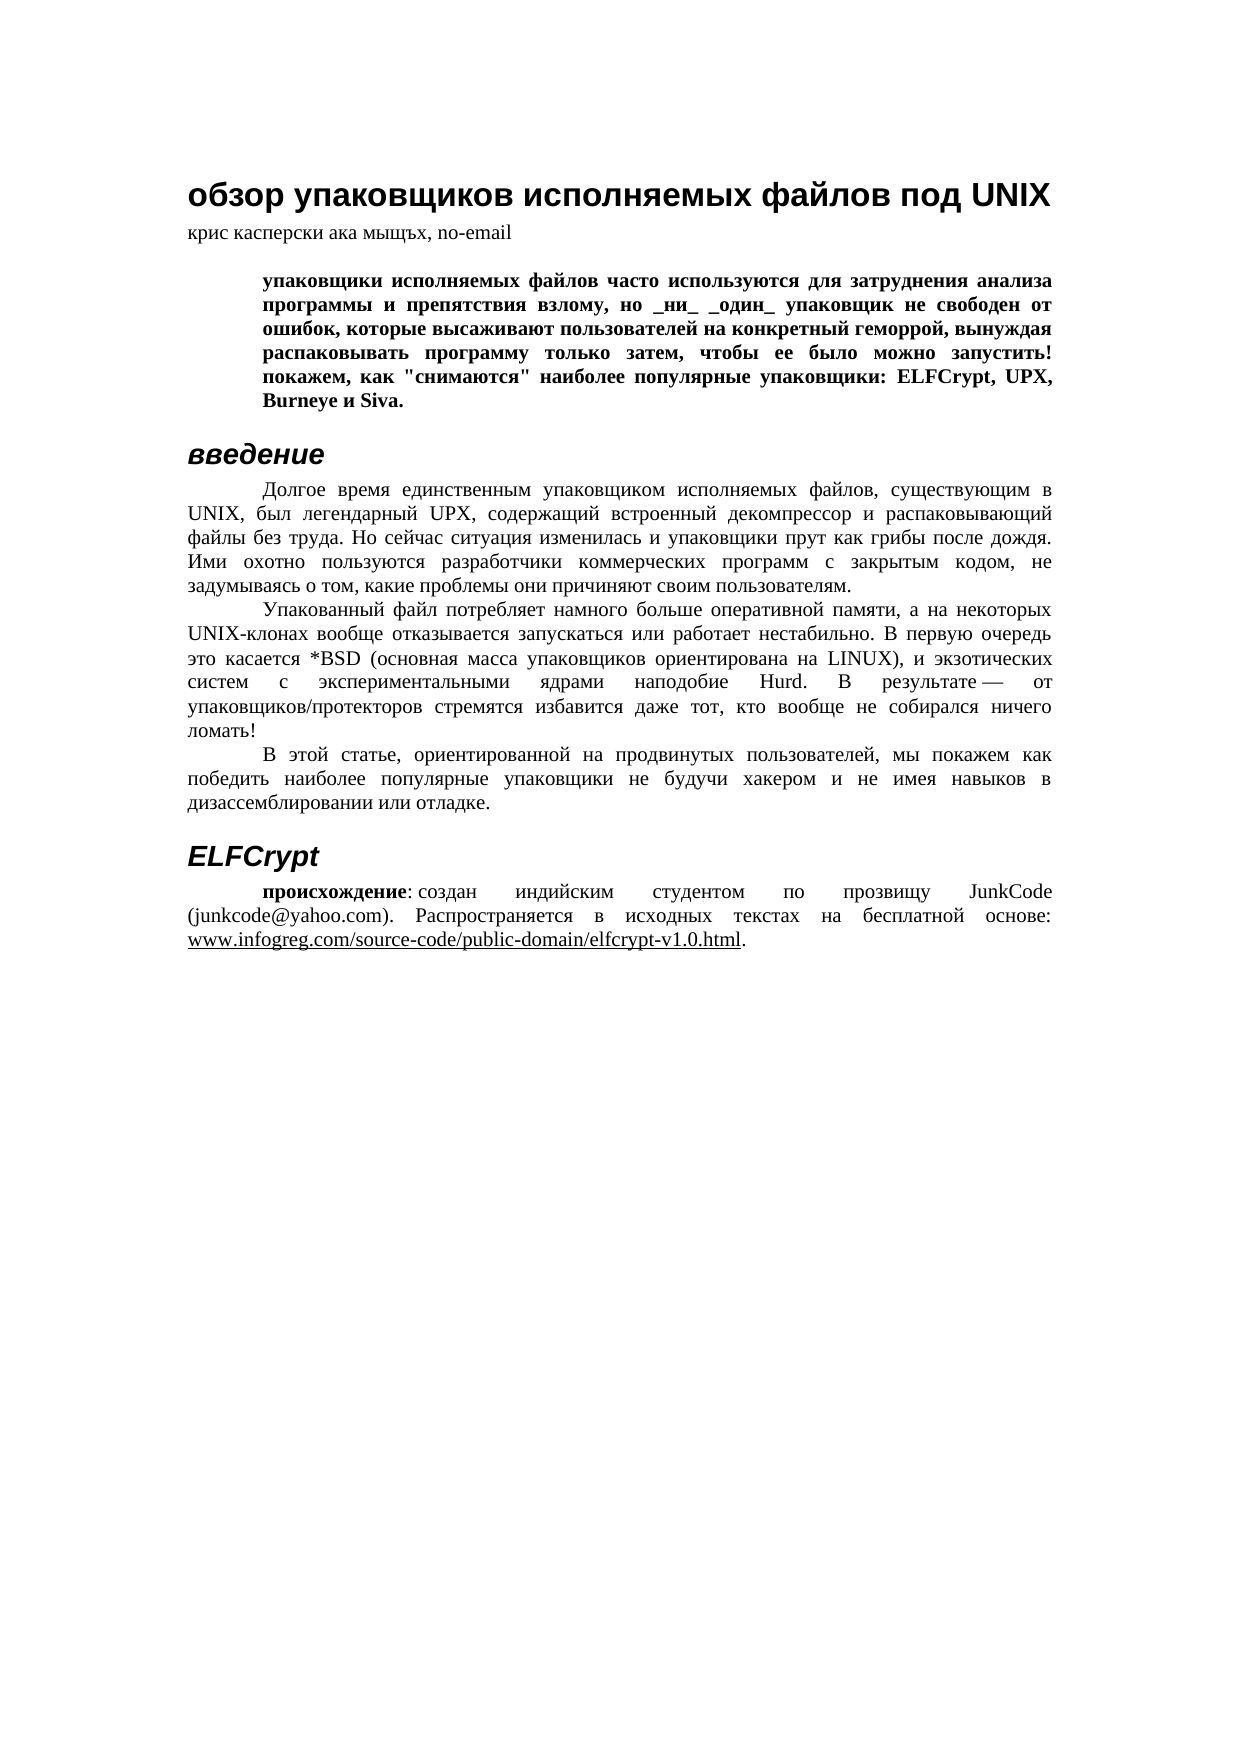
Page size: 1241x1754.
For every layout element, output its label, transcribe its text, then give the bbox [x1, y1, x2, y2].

text Упакованный файл потребляет намного больше оперативной памяти, а на некоторых UNIX-клонах вообще отказывается запускаться или работает нестабильно. В первую очередь это касается *BSD (основная масса упаковщиков ориентирована на LINUX), и экзотических систем с экспериментальными ядрами наподобие Hurd. В результате — от упаковщиков/протекторов стремятся избавится даже тот, кто вообще не собирался ничего ломать! [187, 597, 1053, 742]
text Долгое время единственным упаковщиком исполняемых файлов, существующим в UNIX, был легендарный UPX, содержащий встроенный декомпрессор и распаковывающий файлы без труда. Но сейчас ситуация изменилась и упаковщики прут как грибы после дождя. Ими охотно пользуются разработчики коммерческих программ с закрытым кодом, не задумываясь о том, какие проблемы они причиняют своим пользователям. [187, 477, 1053, 597]
text упаковщики исполняемых файлов часто используются для затруднения анализа программы и препятствия взлому, но _ни_ _один_ упаковщик не свободен от ошибок, которые высаживают пользователей на конкретный геморрой, вынуждая распаковывать программу только затем, чтобы ее было можно запустить! покажем, как "снимаются" наиболее популярные упаковщики: ELFCrypt, UPX, Burneye и Siva. [262, 268, 1053, 412]
text В этой статье, ориентированной на продвинутых пользователей, мы покажем как победить наиболее популярные упаковщики не будучи хакером и не имея навыков в дизассемблировании или отладке. [187, 742, 1053, 814]
subtitle ELFCrypt [187, 839, 1053, 872]
subtitle введение [187, 437, 1053, 471]
subtitle обзор упаковщиков исполняемых файлов под UNIX [187, 175, 1053, 213]
text крис касперски ака мыщъх, no-email [187, 220, 1053, 244]
text происхождение: создан индийским студентом по прозвищу JunkCode (junkcode@yahoo.com). Распространяется в исходных текстах на бесплатной основе: www.infogreg.com/source-code/public-domain/elfcrypt-v1.0.html. [187, 879, 1053, 951]
